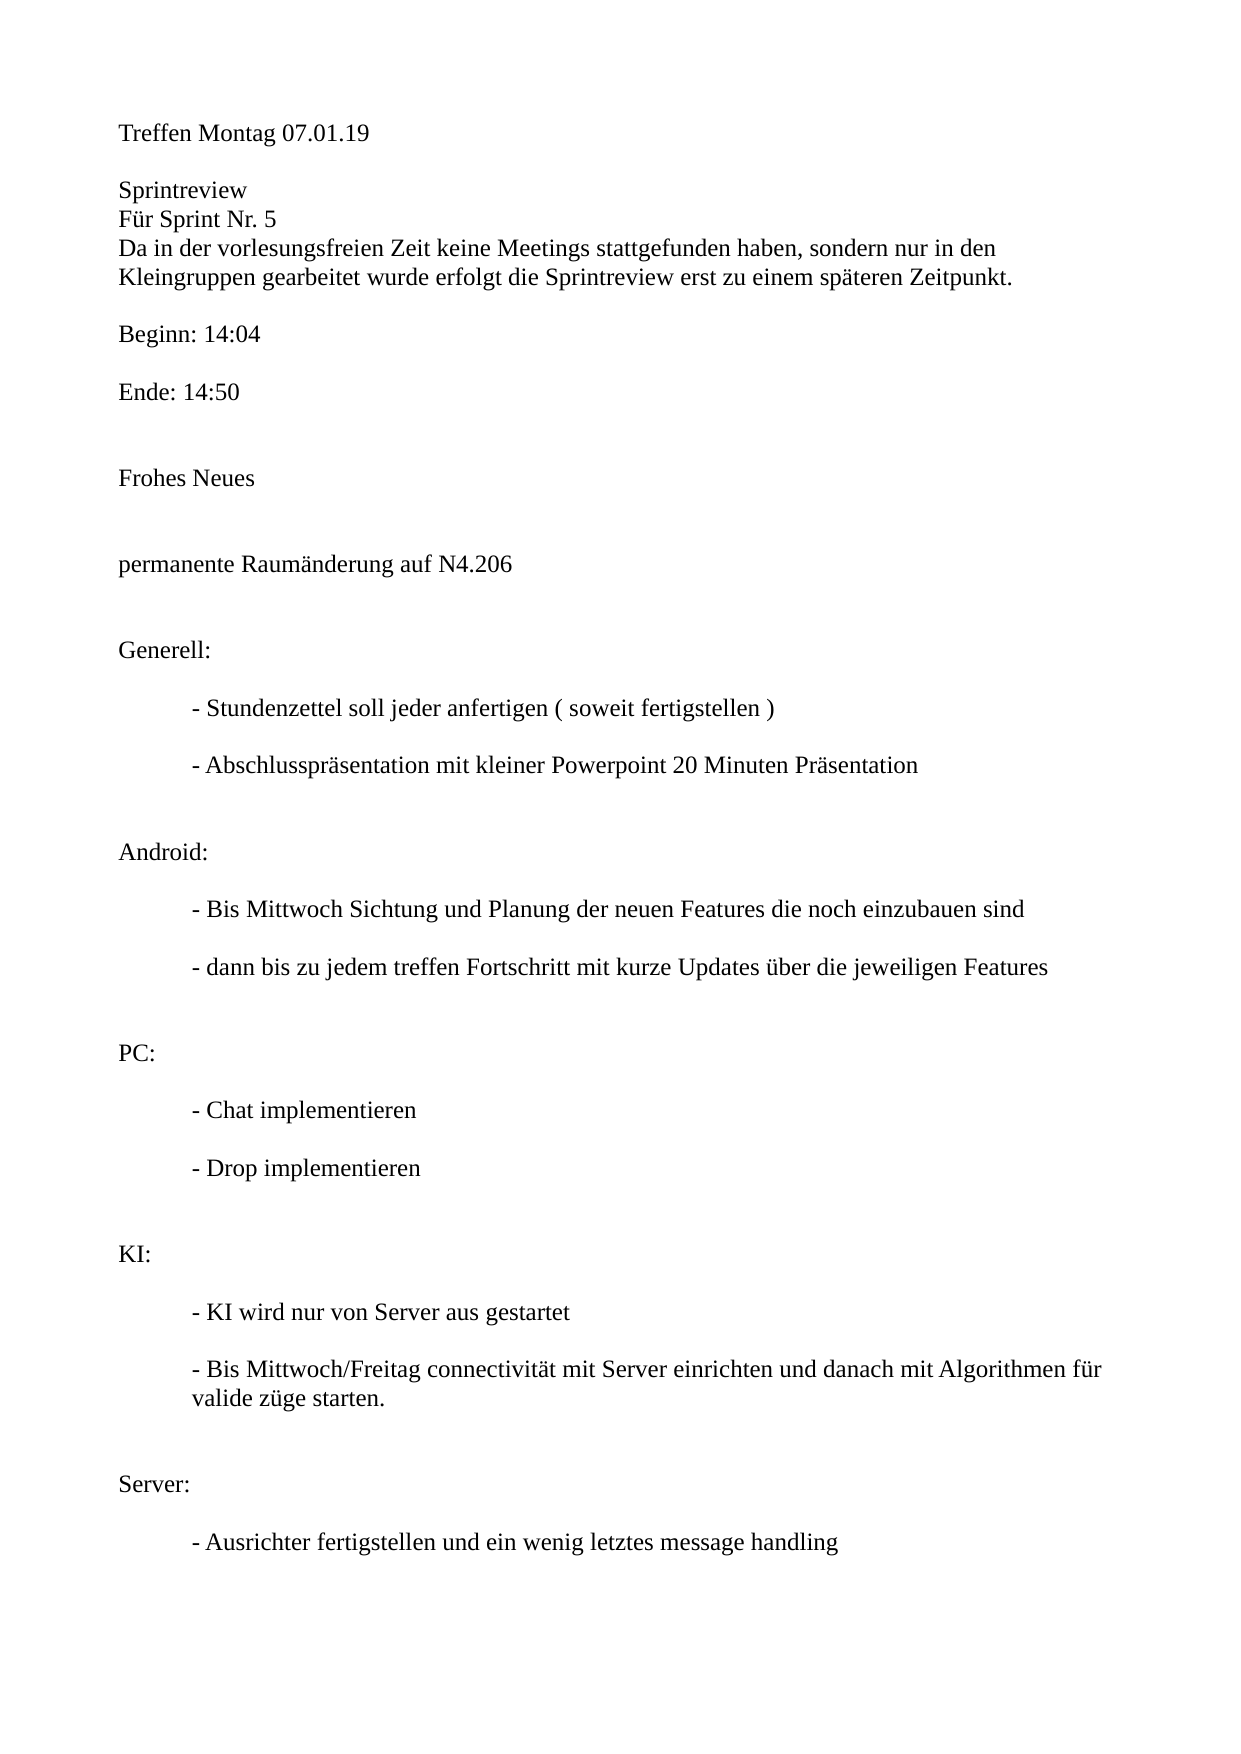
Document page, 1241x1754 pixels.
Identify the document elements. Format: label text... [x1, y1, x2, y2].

text Server: [118, 1469, 1122, 1498]
text KI: [118, 1239, 1122, 1268]
text - Chat implementieren [118, 1096, 1122, 1124]
text Sprintreview [118, 176, 1122, 204]
text - Abschlusspräsentation mit kleiner Powerpoint 20 Minuten Präsentation [118, 751, 1122, 779]
text - Stundenzettel soll jeder anfertigen ( soweit fertigstellen ) [118, 693, 1122, 722]
text Generell: [118, 636, 1122, 664]
text PC: [118, 1038, 1122, 1067]
text Ende: 14:50 [118, 377, 1122, 406]
text - Bis Mittwoch/Freitag connectivität mit Server einrichten und danach mit Algorithmen für valide züge starten. [118, 1354, 1122, 1412]
text - Drop implementieren [118, 1153, 1122, 1182]
text Frohes Neues [118, 463, 1122, 492]
text Android: [118, 837, 1122, 866]
text Beginn: 14:04 [118, 319, 1122, 348]
text - Bis Mittwoch Sichtung und Planung der neuen Features die noch einzubauen sind [118, 894, 1122, 923]
text permanente Raumänderung auf N4.206 [118, 549, 1122, 578]
text Da in der vorlesungsfreien Zeit keine Meetings stattgefunden haben, sondern nur in den Kleingruppen gearbeitet wurde erfolgt die Sprintreview erst zu einem späteren Zeitpunkt. [118, 233, 1122, 291]
text Für Sprint Nr. 5 [118, 204, 1122, 233]
text - KI wird nur von Server aus gestartet [118, 1297, 1122, 1326]
text - Ausrichter fertigstellen und ein wenig letztes message handling [118, 1527, 1122, 1556]
text - dann bis zu jedem treffen Fortschritt mit kurze Updates über die jeweiligen Features [118, 952, 1122, 981]
text Treffen Montag 07.01.19 [118, 118, 1122, 147]
